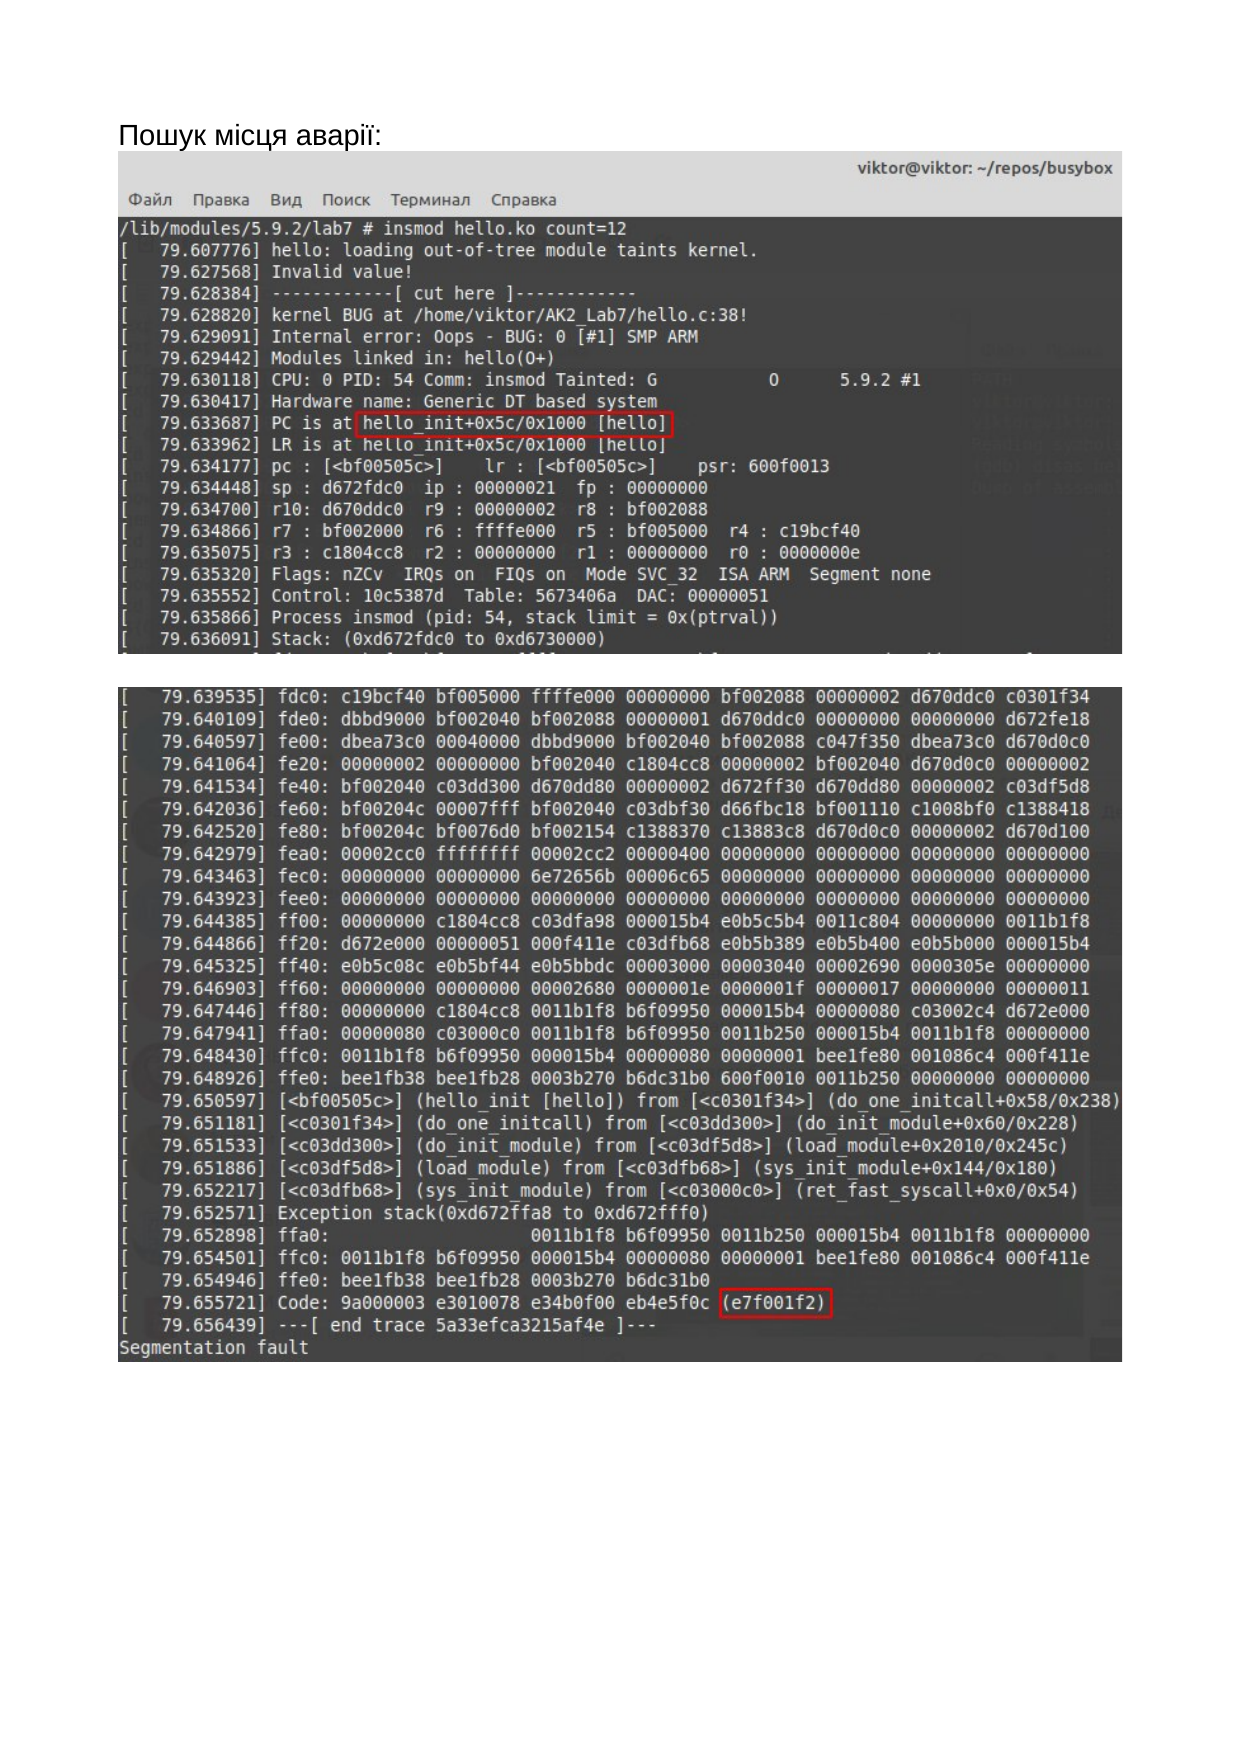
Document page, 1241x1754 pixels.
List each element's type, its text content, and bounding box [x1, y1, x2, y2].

picture [118, 151, 1123, 654]
text Пошук місця аварії: [118, 118, 1122, 151]
picture [118, 687, 1123, 1362]
